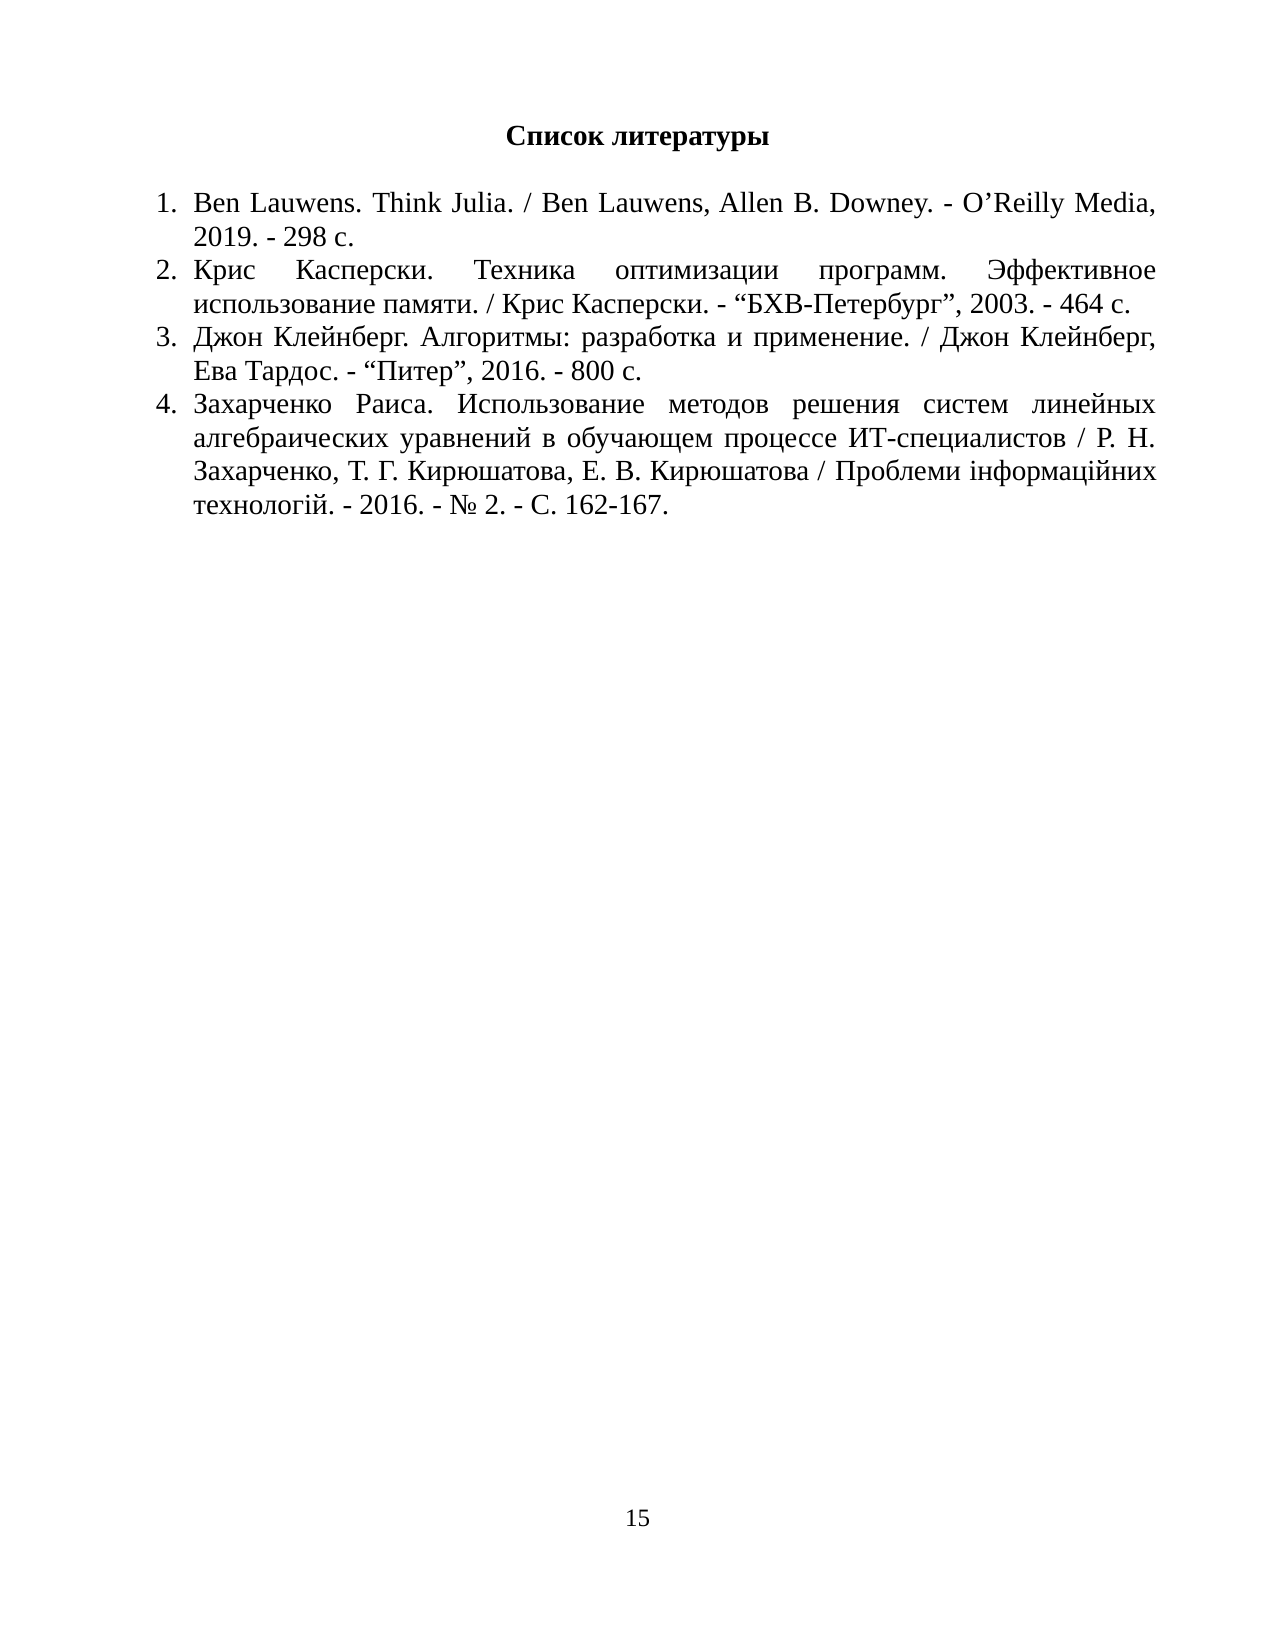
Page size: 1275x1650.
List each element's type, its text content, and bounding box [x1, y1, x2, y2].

list Захарченко Раиса. Использование методов решения систем линейных алгебраических уравнений в обучающем процессе ИТ-специалистов / Р. Н. Захарченко, Т. Г. Кирюшатова, Е. В. Кирюшатова / Проблеми інформаційних технологій. - 2016. - № 2. - С. 162-167. [156, 386, 1157, 521]
list Крис Касперски. Техника оптимизации программ. Эффективное использование памяти. / Крис Касперски. - “БХВ-Петербург”, 2003. - 464 с. [156, 252, 1157, 319]
text Список литературы [118, 118, 1157, 152]
list Джон Клейнберг. Алгоритмы: разработка и применение. / Джон Клейнберг, Ева Тардос. - “Питер”, 2016. - 800 с. [156, 319, 1157, 386]
list Ben Lauwens. Think Julia. / Ben Lauwens, Allen B. Downey. - O’Reilly Media, 2019. - 298 с. [156, 185, 1157, 252]
